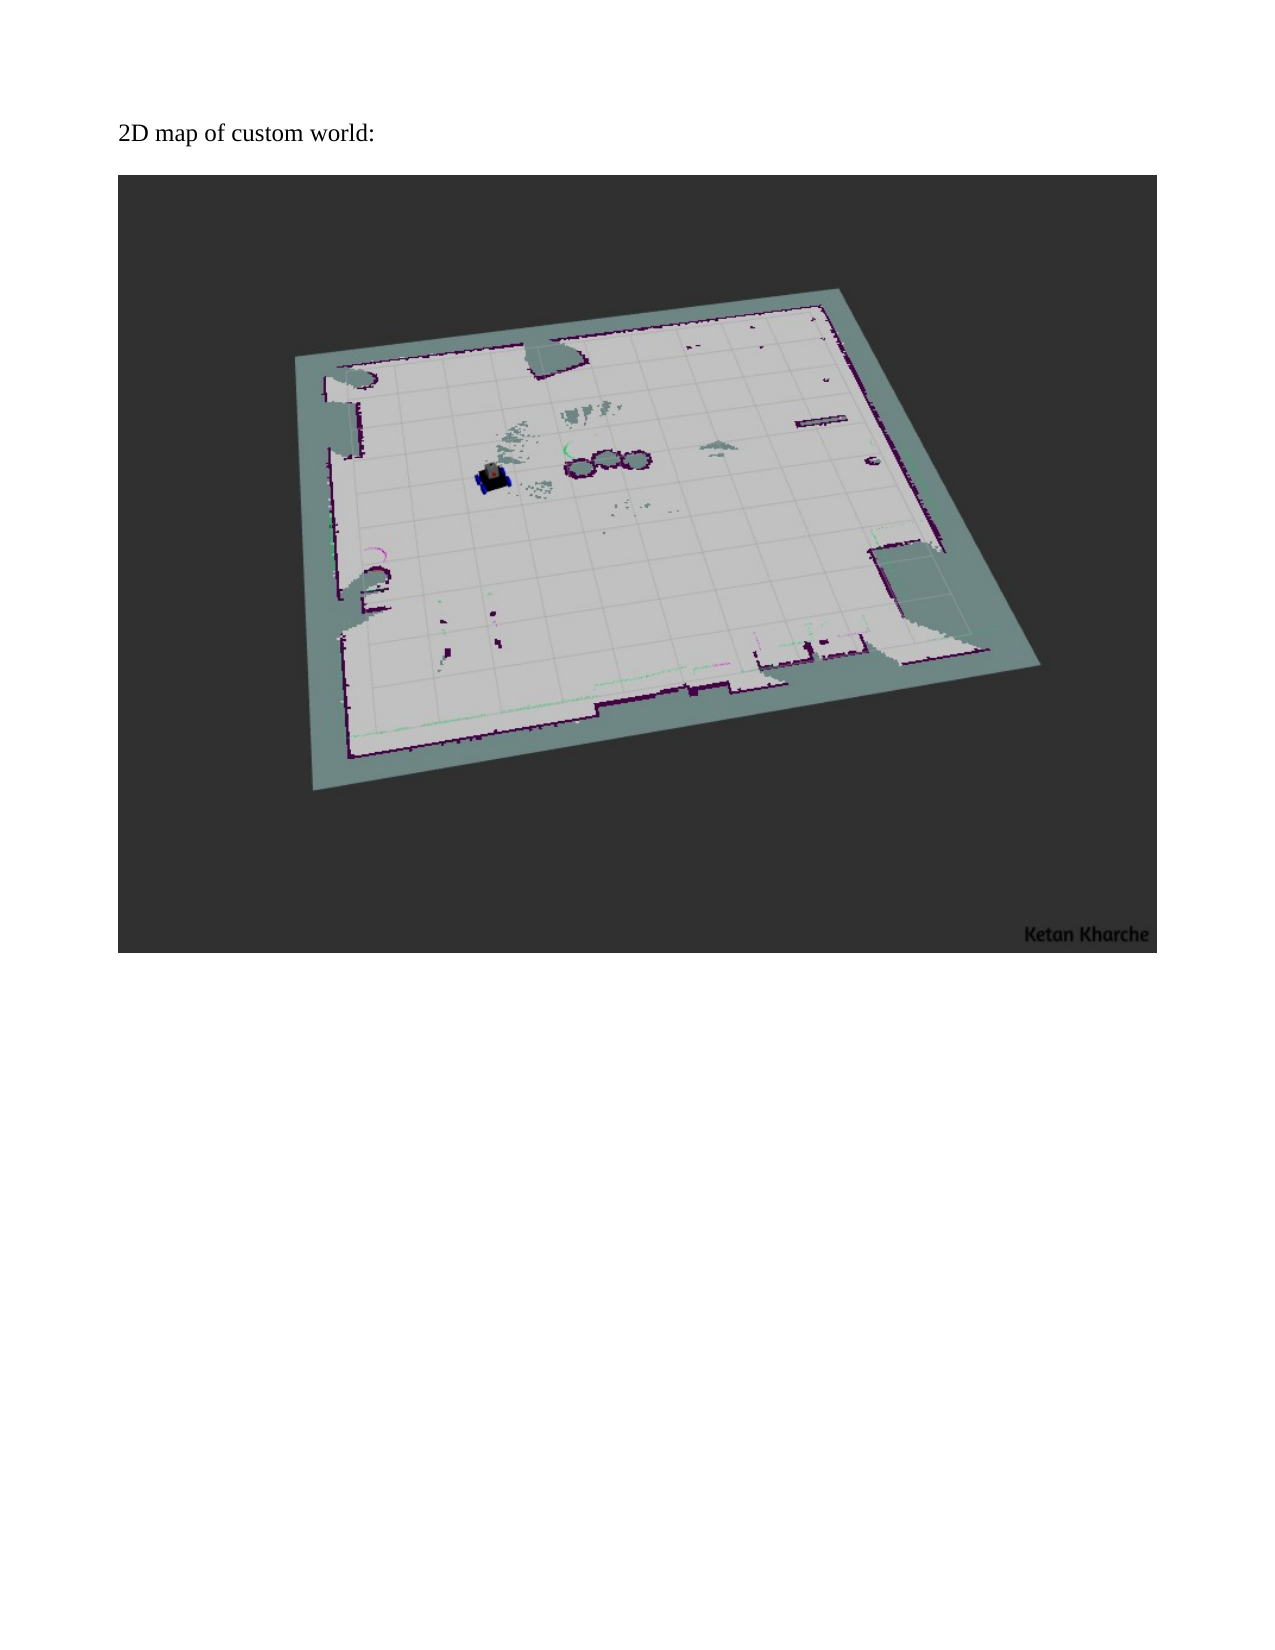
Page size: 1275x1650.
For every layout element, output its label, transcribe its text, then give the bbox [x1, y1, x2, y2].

picture [118, 175, 1157, 953]
text 2D map of custom world: [118, 118, 1157, 147]
